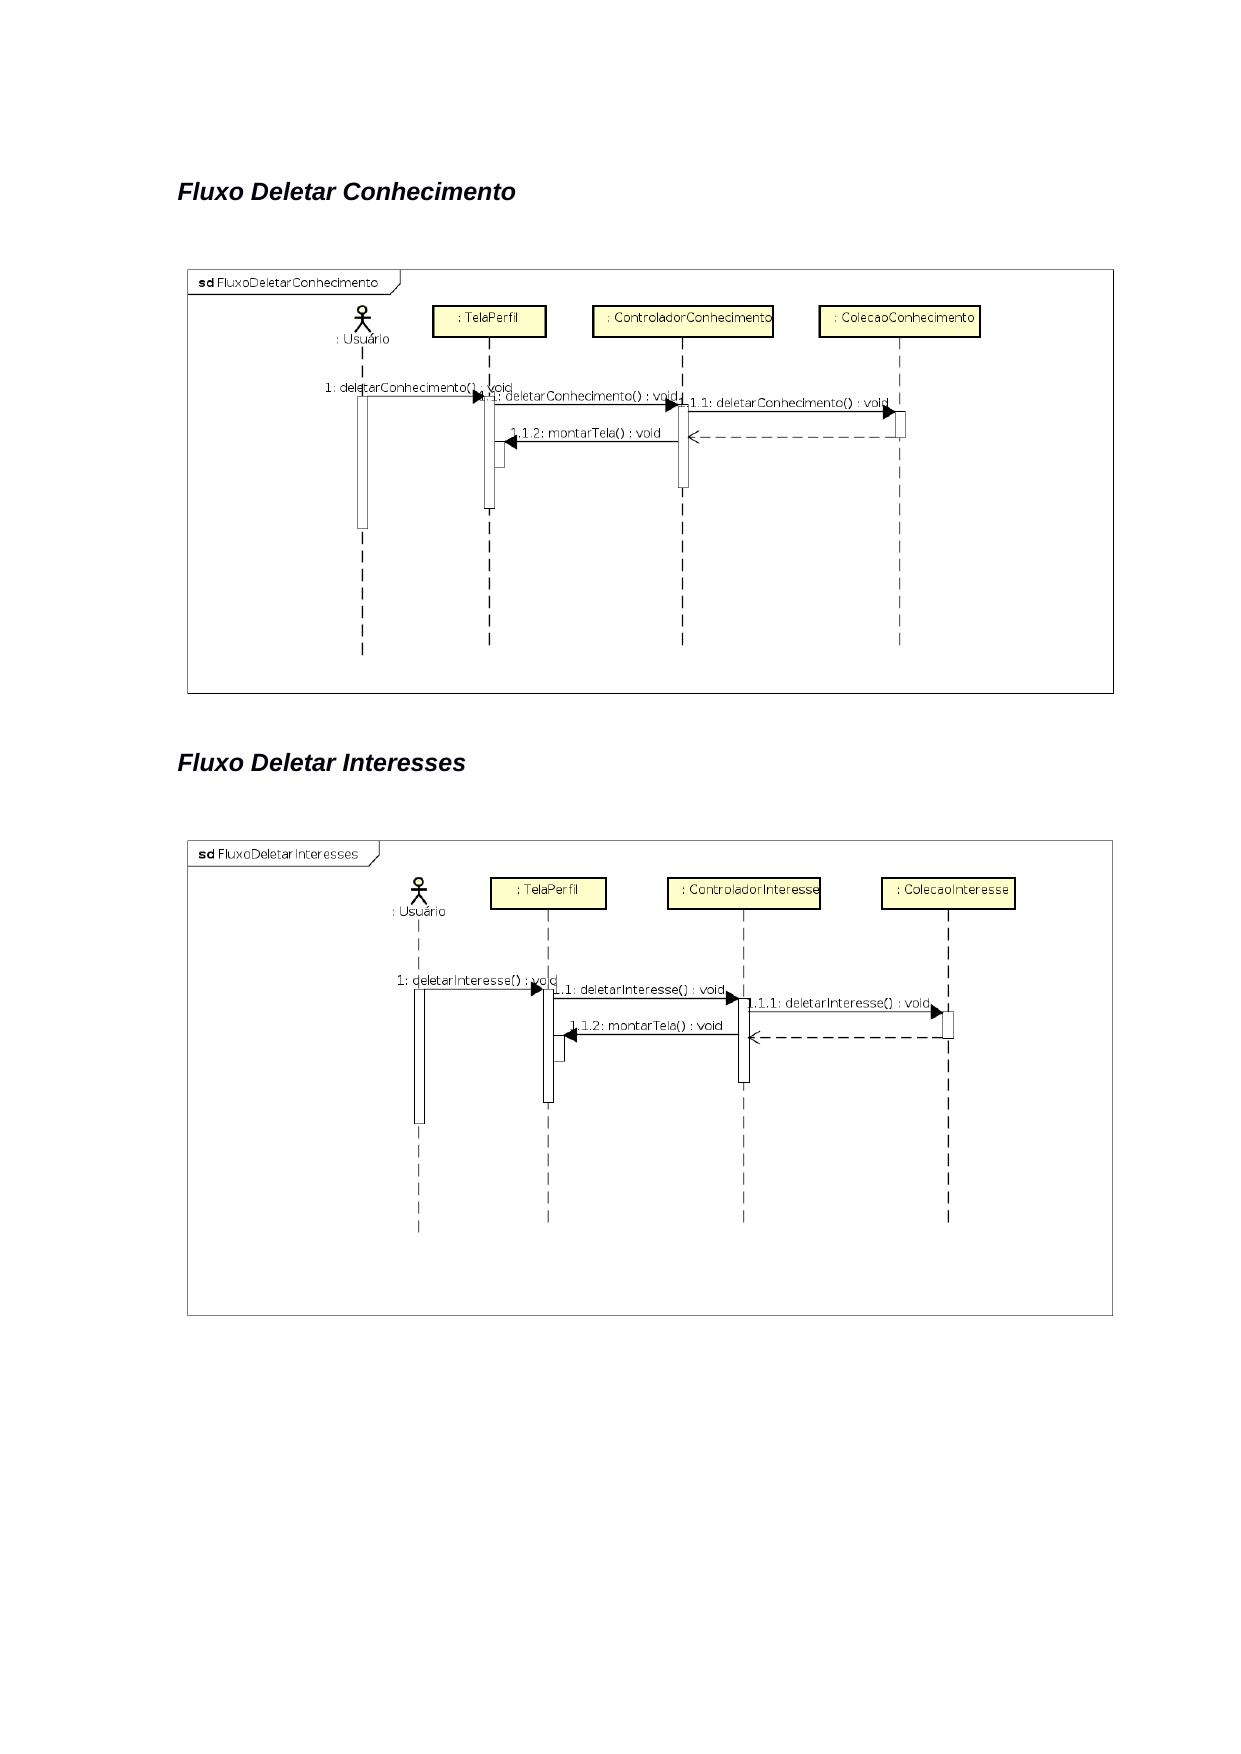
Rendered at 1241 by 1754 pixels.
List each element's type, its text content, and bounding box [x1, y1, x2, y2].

picture [177, 830, 1123, 1326]
picture [177, 259, 1123, 703]
text Fluxo Deletar Interesses [177, 748, 1122, 777]
text Fluxo Deletar Conhecimento [177, 177, 1122, 206]
